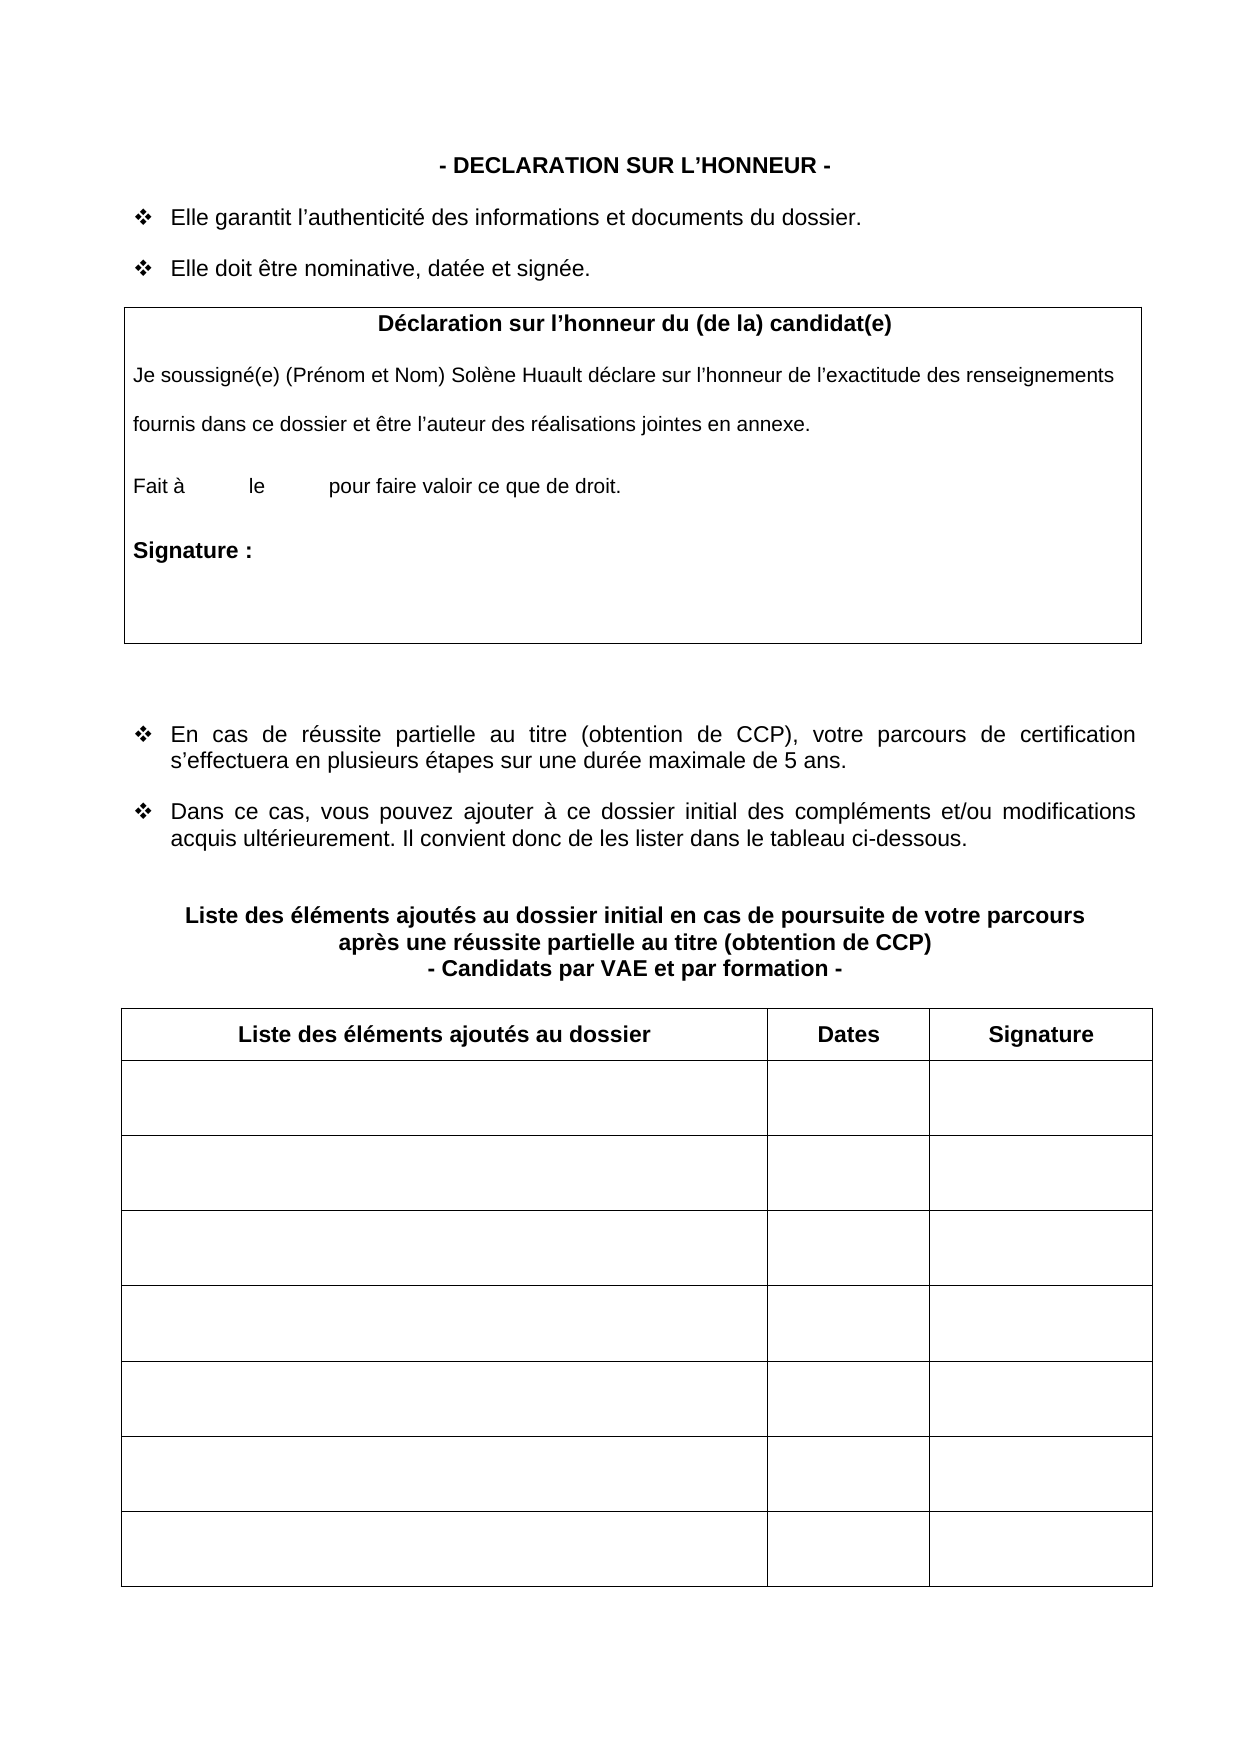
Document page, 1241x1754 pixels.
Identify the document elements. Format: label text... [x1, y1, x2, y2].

text Signature : [125, 534, 1141, 563]
text - DECLARATION sur l’honneur - [133, 152, 1137, 179]
table_cell [930, 1362, 1152, 1436]
table_cell [768, 1211, 929, 1285]
table_cell [122, 1286, 767, 1361]
table_cell [768, 1362, 929, 1436]
table_cell [122, 1061, 767, 1135]
table_cell [930, 1136, 1152, 1210]
table_cell [768, 1061, 929, 1135]
table_header Liste des éléments ajoutés au dossier [122, 1009, 767, 1060]
table_header Signature [930, 1009, 1152, 1060]
table_cell [768, 1136, 929, 1210]
table_cell [768, 1286, 929, 1361]
list Elle doit être nominative, datée et signée. [133, 255, 1137, 282]
table_cell [768, 1512, 929, 1586]
table_cell [122, 1136, 767, 1210]
table_cell [768, 1437, 929, 1511]
table_cell [930, 1211, 1152, 1285]
text Je soussigné(e) (Prénom et Nom) Solène Huault déclare sur l’honneur de l’exactitude des renseignements fournis dans ce dossier et être l’auteur des réalisations jointes en annexe. [125, 358, 1141, 435]
text Liste des éléments ajoutés au dossier initial en cas de poursuite de votre parcours [133, 902, 1137, 929]
list En cas de réussite partielle au titre (obtention de CCP), votre parcours de certification s’effectuera en plusieurs étapes sur une durée maximale de 5 ans. [133, 721, 1137, 773]
table_header Dates [768, 1009, 929, 1060]
table_cell [930, 1512, 1152, 1586]
table_cell [930, 1437, 1152, 1511]
text après une réussite partielle au titre (obtention de CCP) [133, 929, 1137, 955]
text Fait à le pour faire valoir ce que de droit. [125, 469, 1141, 498]
list Dans ce cas, vous pouvez ajouter à ce dossier initial des compléments et/ou modifications acquis ultérieurement. Il convient donc de les lister dans le tableau ci-dessous. [133, 798, 1137, 851]
list Elle garantit l’authenticité des informations et documents du dossier. [133, 204, 1137, 230]
table_cell [930, 1061, 1152, 1135]
table_cell [122, 1512, 767, 1586]
text - Candidats par VAE et par formation - [133, 955, 1137, 981]
table_cell [122, 1211, 767, 1285]
table_cell [122, 1362, 767, 1436]
text Déclaration sur l’honneur du (de la) candidat(e) [125, 308, 1141, 336]
table_cell [930, 1286, 1152, 1361]
table_cell [122, 1437, 767, 1511]
